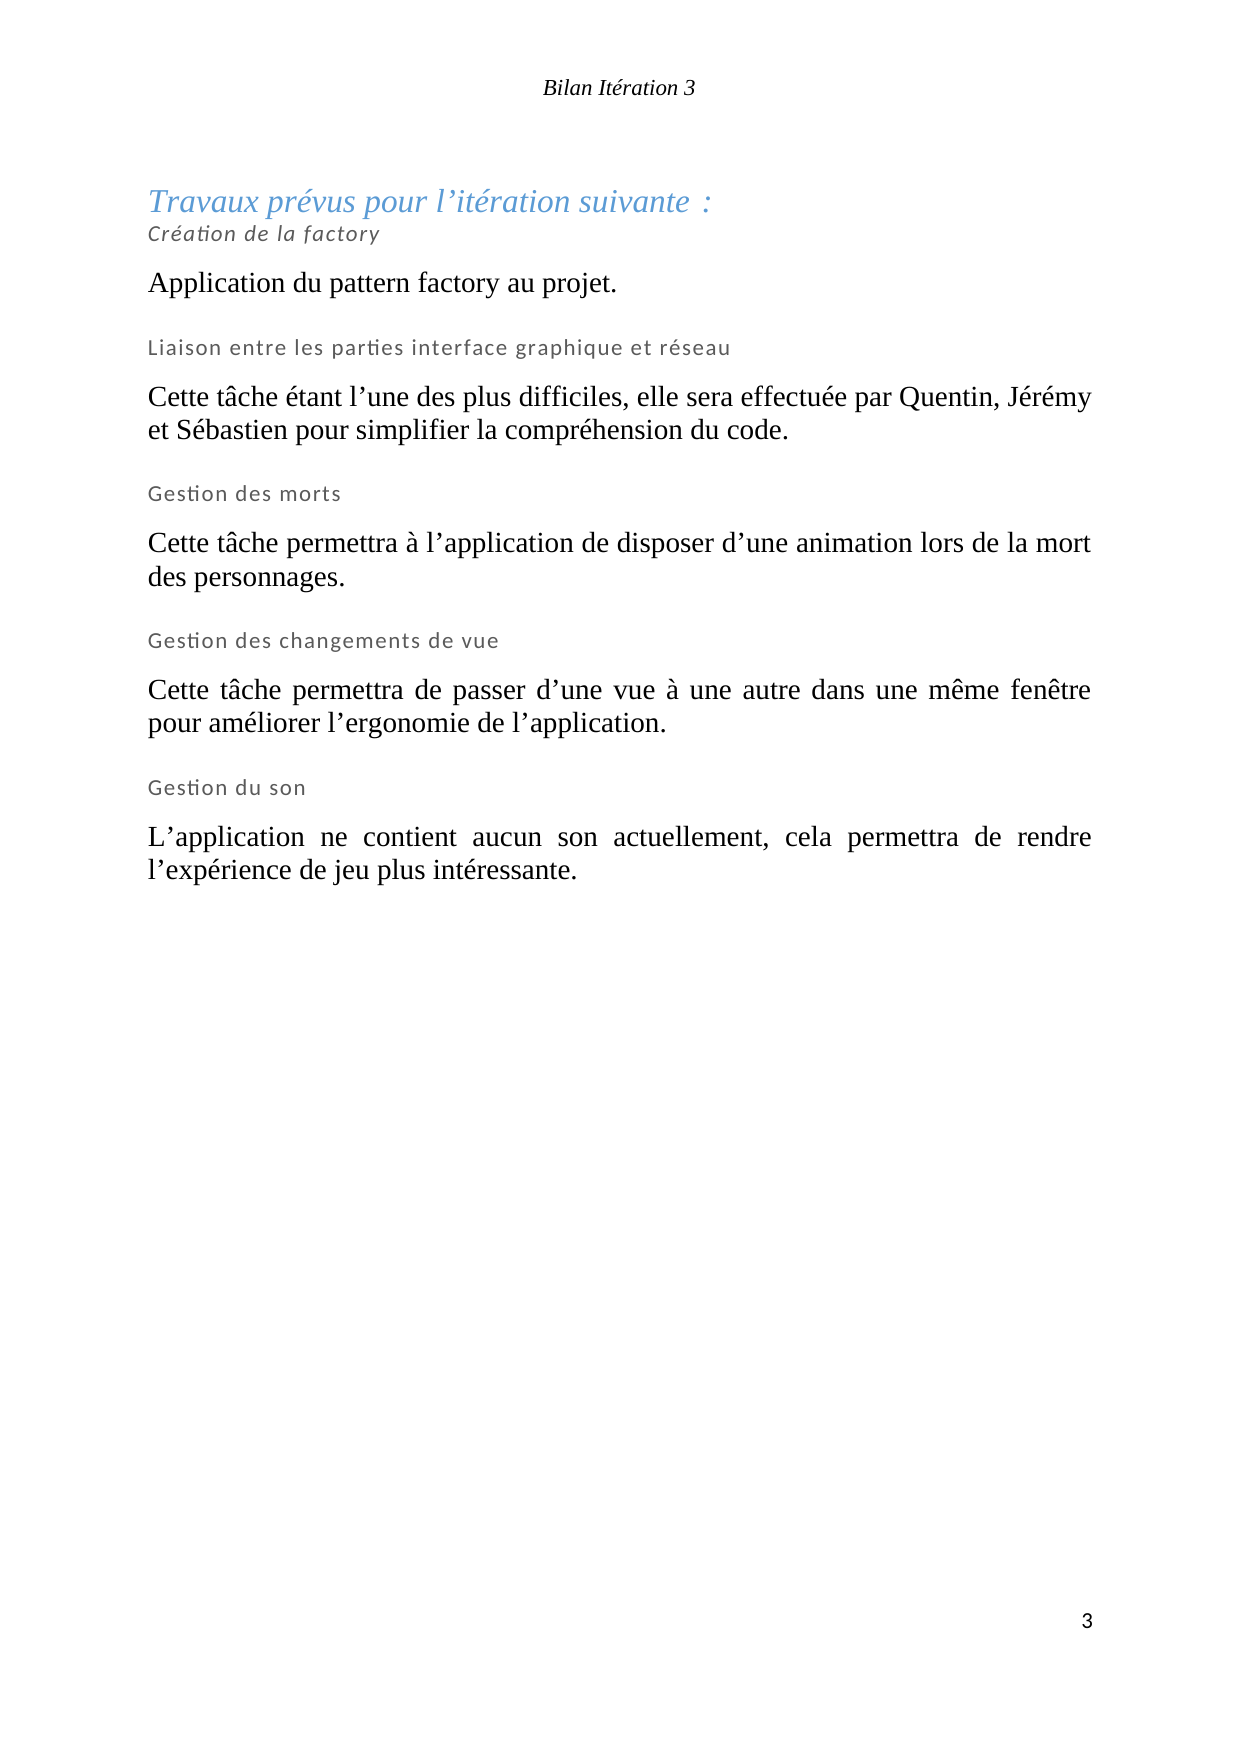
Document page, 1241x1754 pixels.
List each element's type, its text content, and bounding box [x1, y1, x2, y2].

text Application du pattern factory au projet. [148, 266, 1093, 299]
text Cette tâche permettra à l’application de disposer d’une animation lors de la mort des personnages. [148, 525, 1093, 592]
text Cette tâche étant l’une des plus difficiles, elle sera effectuée par Quentin, Jérémy et Sébastien pour simplifier la compréhension du code. [148, 379, 1093, 446]
subtitle Gestion du son [148, 773, 1093, 801]
subtitle Gestion des morts [148, 479, 1093, 507]
subtitle Liaison entre les parties interface graphique et réseau [148, 333, 1093, 361]
text L’application ne contient aucun son actuellement, cela permettra de rendre l’expérience de jeu plus intéressante. [148, 819, 1093, 886]
text Cette tâche permettra de passer d’une vue à une autre dans une même fenêtre pour améliorer l’ergonomie de l’application. [148, 672, 1093, 739]
text Travaux prévus pour l’itération suivante : [148, 181, 1093, 219]
subtitle Gestion des changements de vue [148, 626, 1093, 654]
subtitle Création de la factory [148, 219, 1093, 247]
